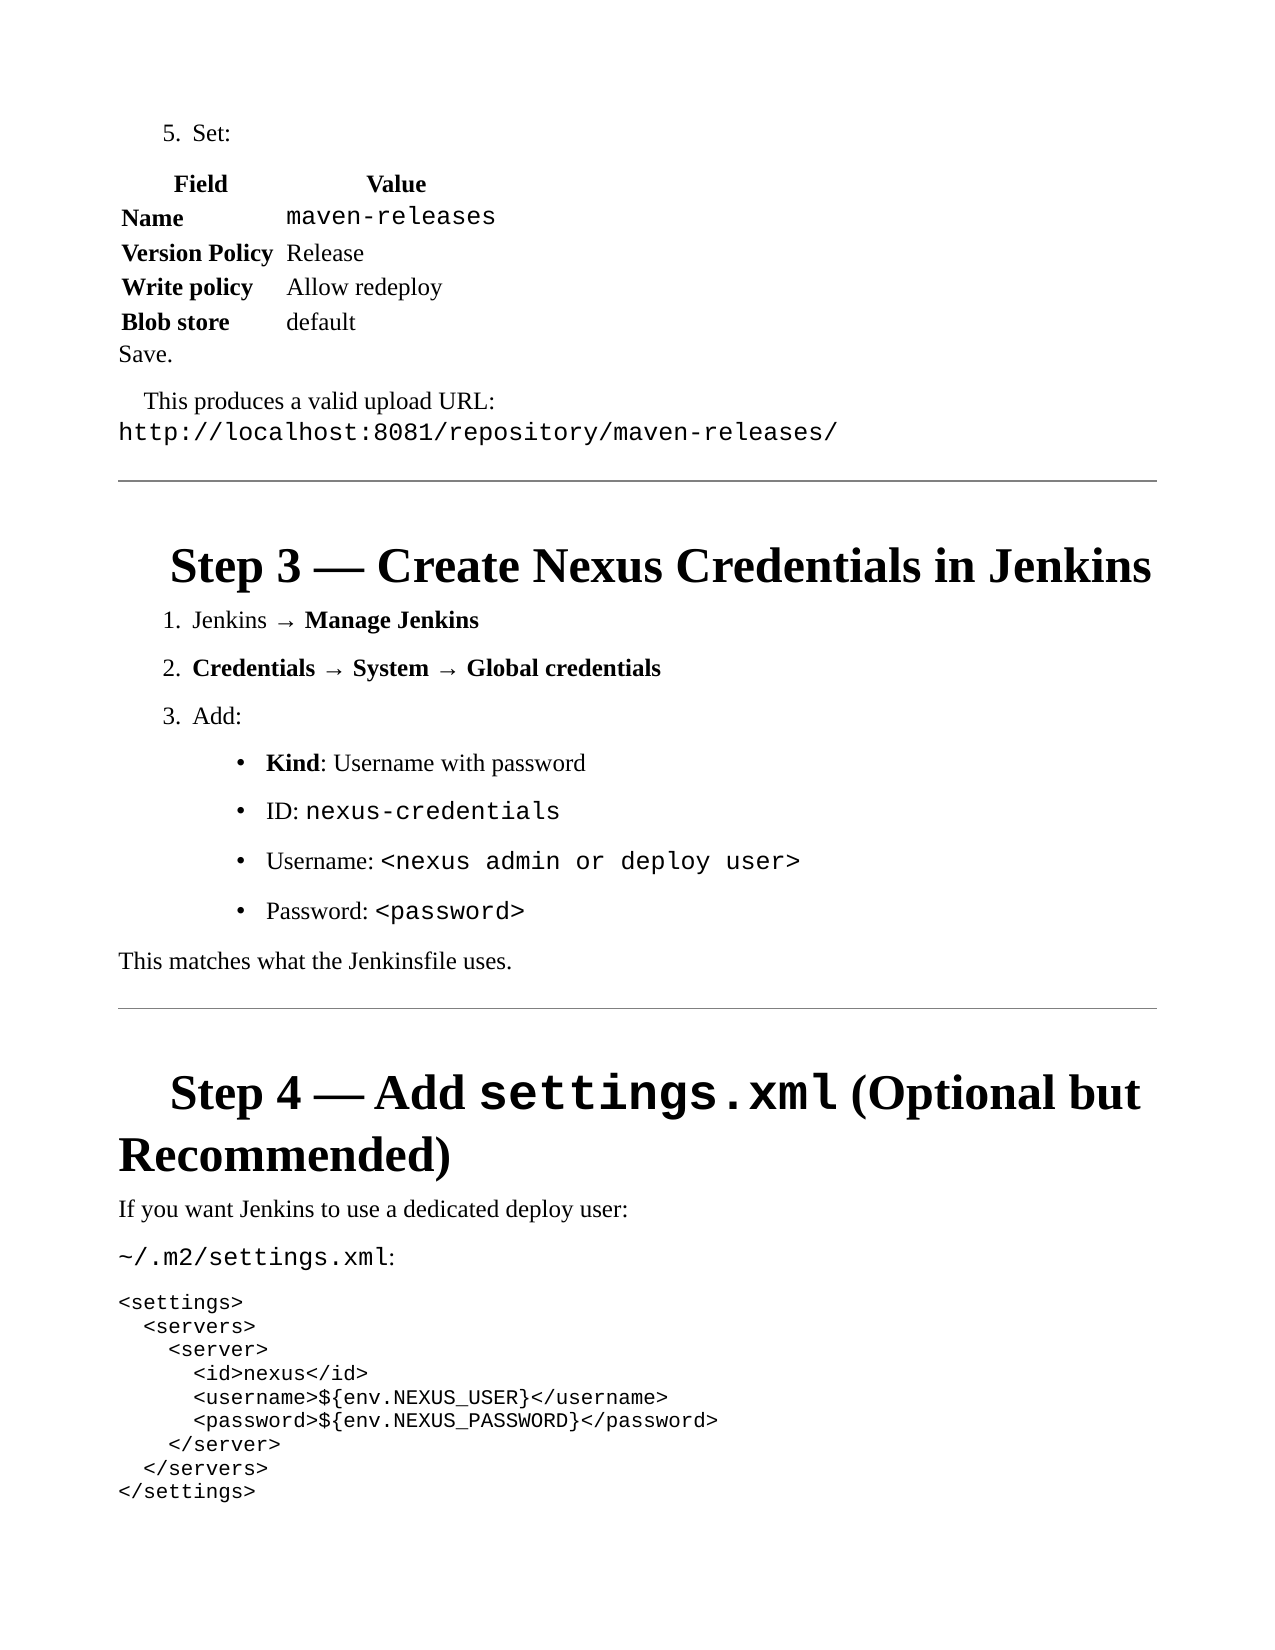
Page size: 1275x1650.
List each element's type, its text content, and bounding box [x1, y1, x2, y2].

text <password>${env.NEXUS_PASSWORD}</password> [118, 1410, 1157, 1434]
text </servers> [118, 1458, 1157, 1481]
table_cell maven-releases [283, 200, 509, 235]
text </server> [118, 1434, 1157, 1458]
list Add: [162, 701, 1157, 729]
list Credentials → System → Global credentials [162, 653, 1157, 682]
list Username: <nexus admin or deploy user> [236, 846, 1157, 877]
text ~/.m2/settings.xml: [118, 1242, 1157, 1273]
text <server> [118, 1339, 1157, 1363]
table_cell default [283, 304, 509, 339]
list Kind: Username with password [236, 748, 1157, 777]
list Set: [162, 118, 1157, 147]
text This matches what the Jenkinsfile uses. [118, 946, 1157, 975]
text </settings> [118, 1481, 1157, 1505]
table_cell Allow redeploy [283, 270, 509, 304]
table_cell Name [118, 200, 283, 235]
text If you want Jenkins to use a dedicated deploy user: [118, 1194, 1157, 1223]
table_header Field [118, 166, 283, 200]
text <servers> [118, 1316, 1157, 1339]
text <settings> [118, 1292, 1157, 1316]
list Jenkins → Manage Jenkins [162, 606, 1157, 634]
table_header Value [283, 166, 509, 200]
list Password: <password> [236, 896, 1157, 927]
text ✅ This produces a valid upload URL: http://localhost:8081/repository/maven-releases/ [118, 386, 1157, 447]
subtitle ✅ Step 4 — Add settings.xml (Optional but Recommended) [118, 1063, 1157, 1182]
text <id>nexus</id> [118, 1363, 1157, 1387]
table_cell Write policy [118, 270, 283, 304]
table_cell Blob store [118, 304, 283, 339]
list ID: nexus-credentials [236, 796, 1157, 827]
table_cell Release [283, 235, 509, 269]
subtitle ✅ Step 3 — Create Nexus Credentials in Jenkins [118, 536, 1157, 593]
text Save. [118, 339, 1157, 367]
table_cell Version Policy [118, 235, 283, 269]
text <username>${env.NEXUS_USER}</username> [118, 1387, 1157, 1410]
